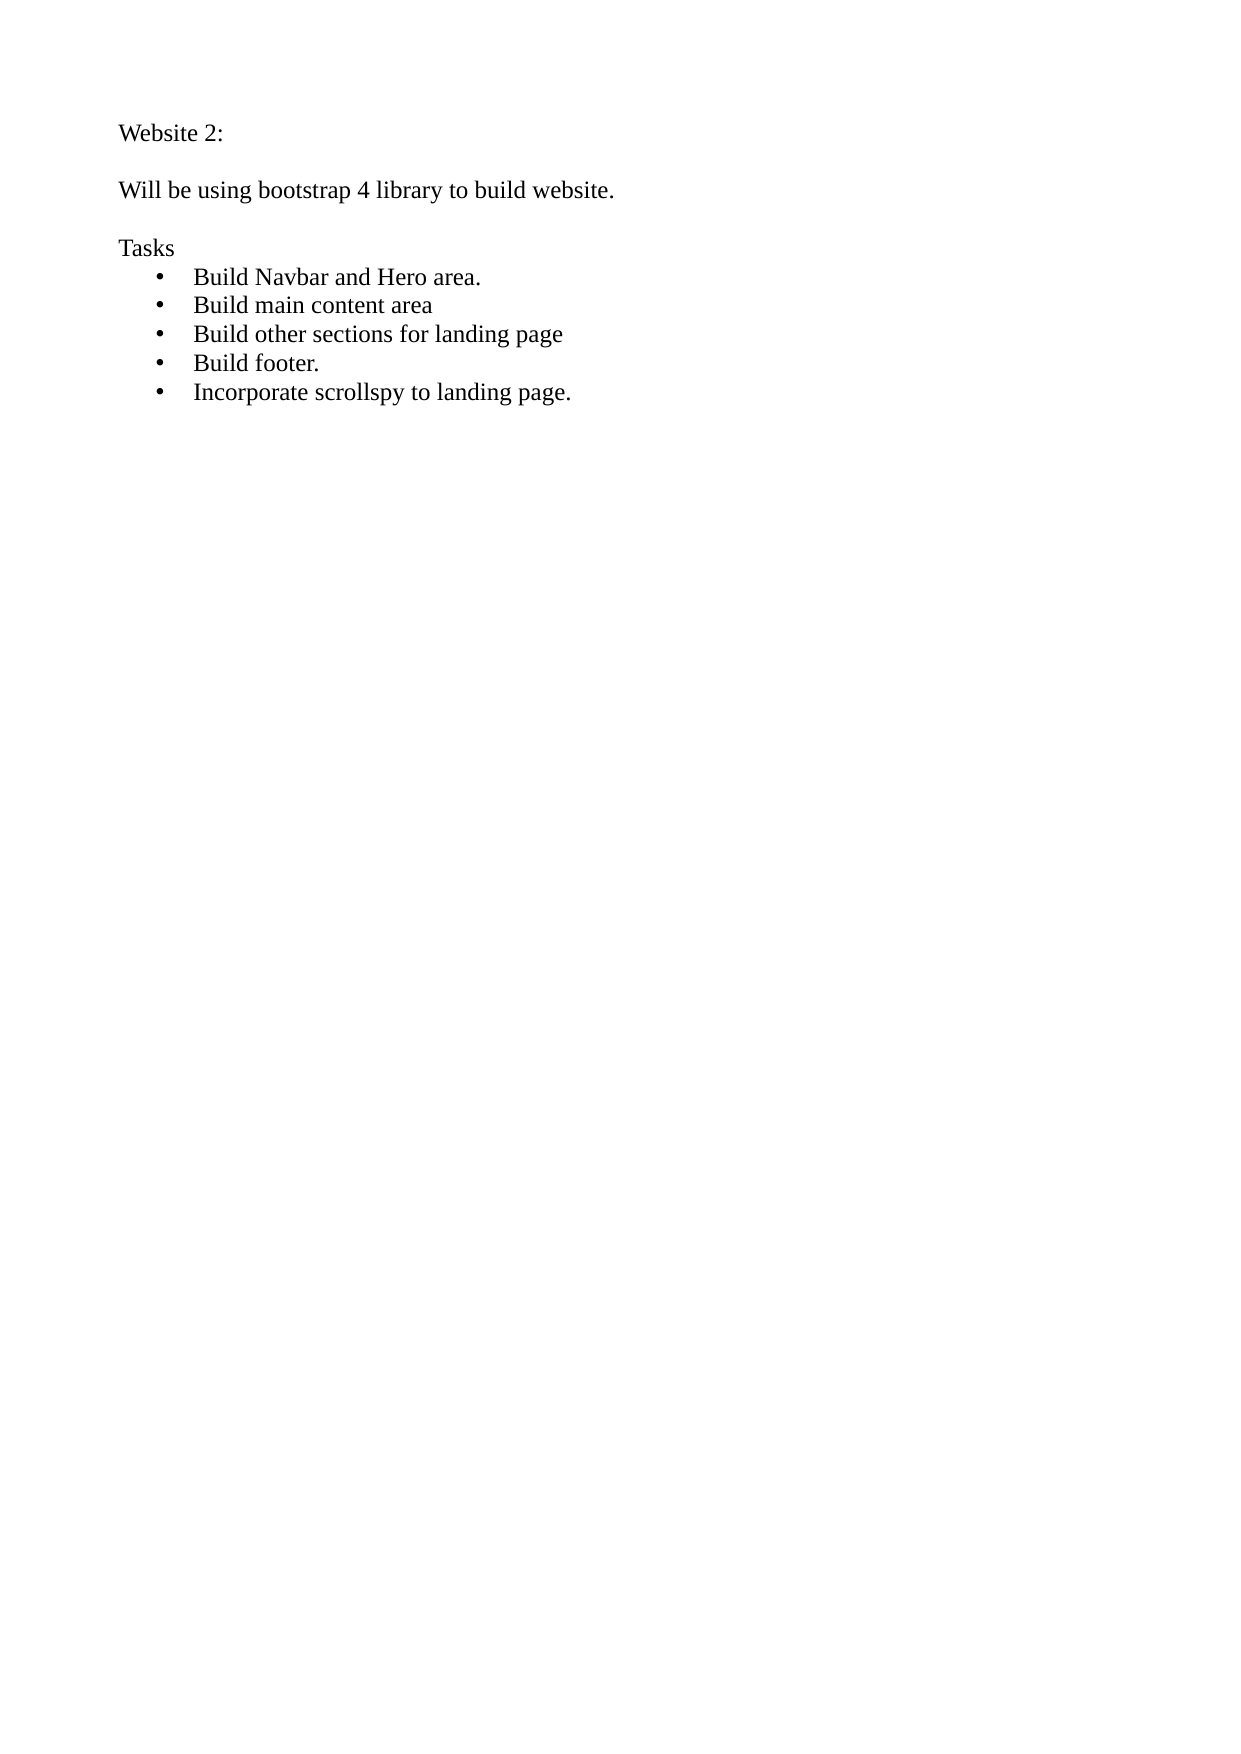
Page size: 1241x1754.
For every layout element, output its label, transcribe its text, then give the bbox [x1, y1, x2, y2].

list Build main content area [156, 291, 1122, 319]
text Will be using bootstrap 4 library to build website. [118, 176, 1122, 204]
list Build other sections for landing page [156, 319, 1122, 348]
list Build Navbar and Hero area. [156, 262, 1122, 291]
list Incorporate scrollspy to landing page. [156, 377, 1122, 406]
text Tasks [118, 233, 1122, 262]
list Build footer. [156, 348, 1122, 377]
text Website 2: [118, 118, 1122, 147]
